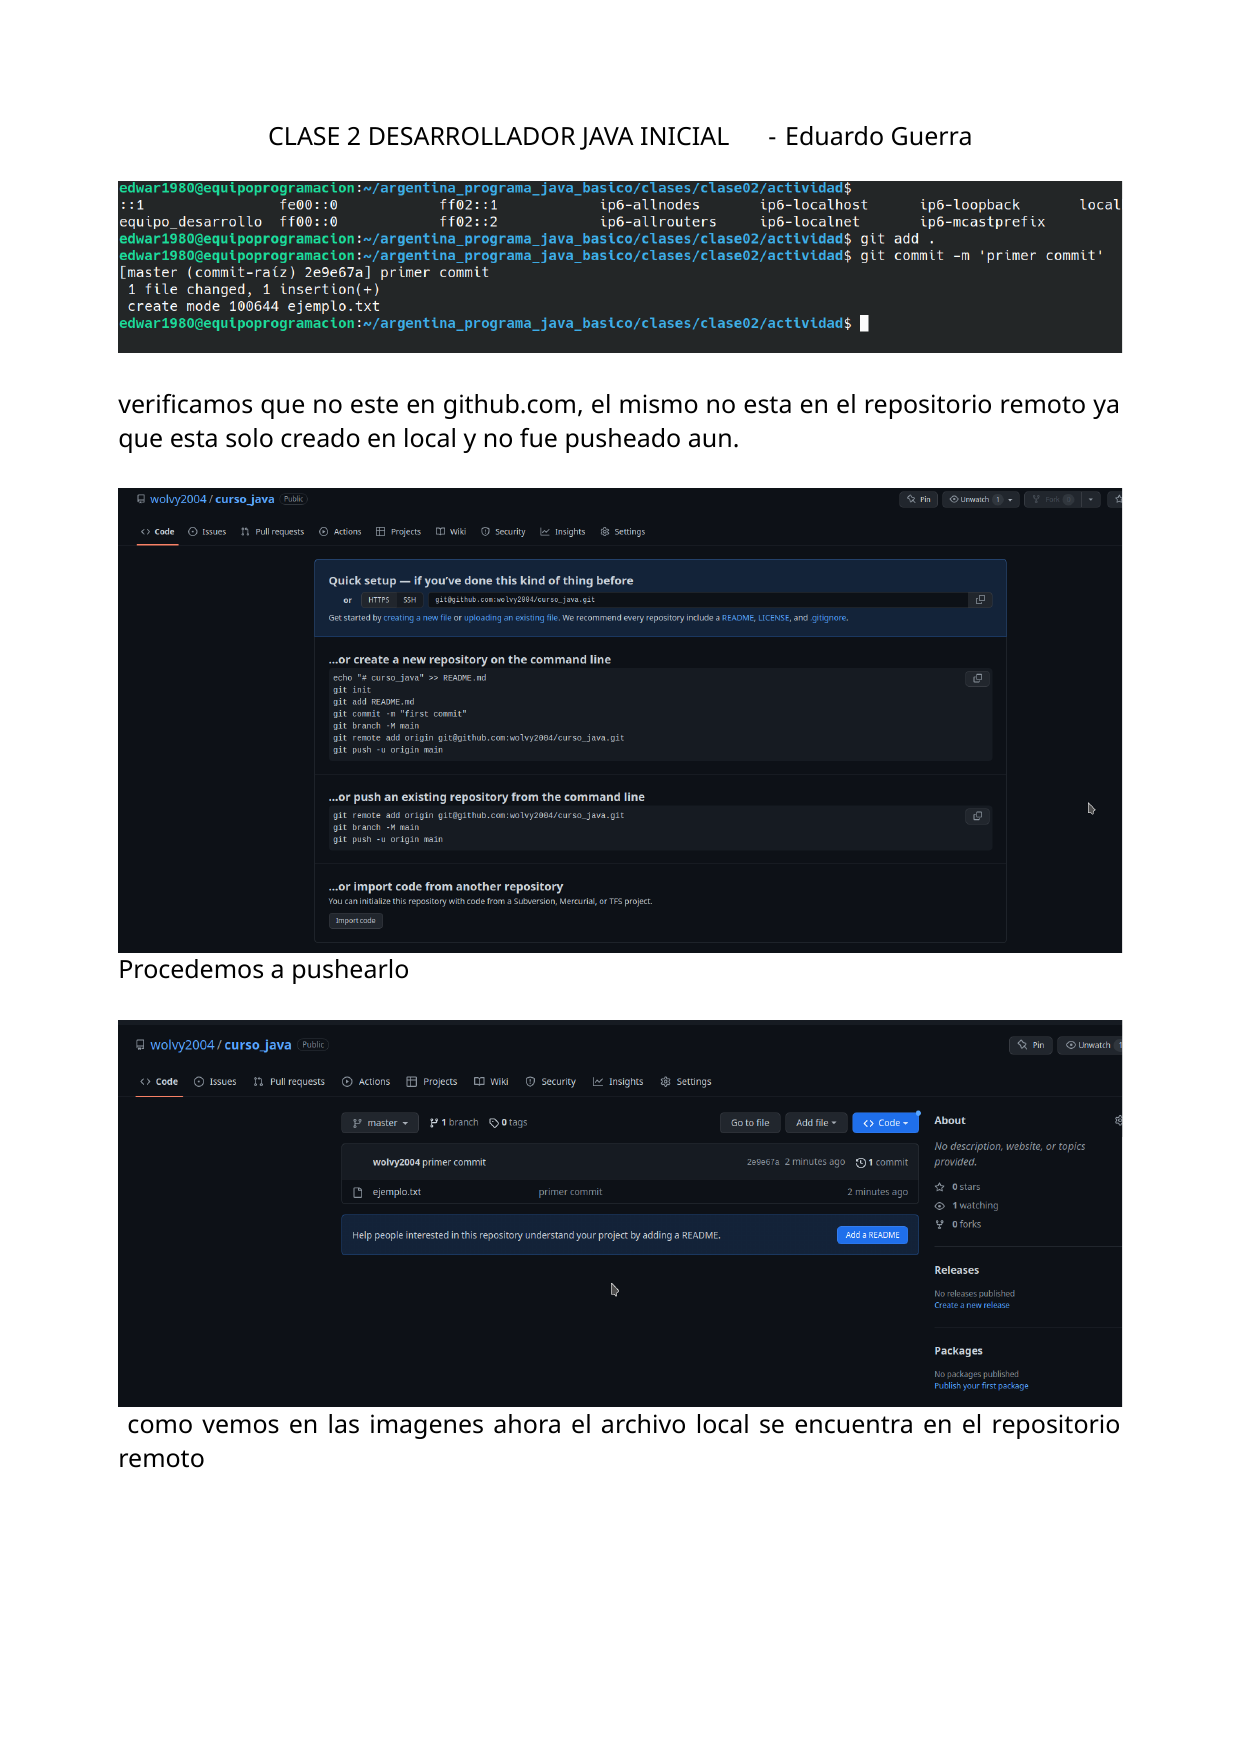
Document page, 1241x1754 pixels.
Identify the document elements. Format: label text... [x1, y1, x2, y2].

picture [118, 488, 1123, 953]
text Procedemos a pushearlo [118, 953, 1122, 986]
picture [118, 1020, 1123, 1407]
text como vemos en las imagenes ahora el archivo local se encuentra en el repositorio remoto [118, 1407, 1122, 1475]
text verificamos que no este en github.com, el mismo no esta en el repositorio remoto ya que esta solo creado en local y no fue pusheado aun. [118, 387, 1122, 455]
picture [118, 181, 1123, 353]
